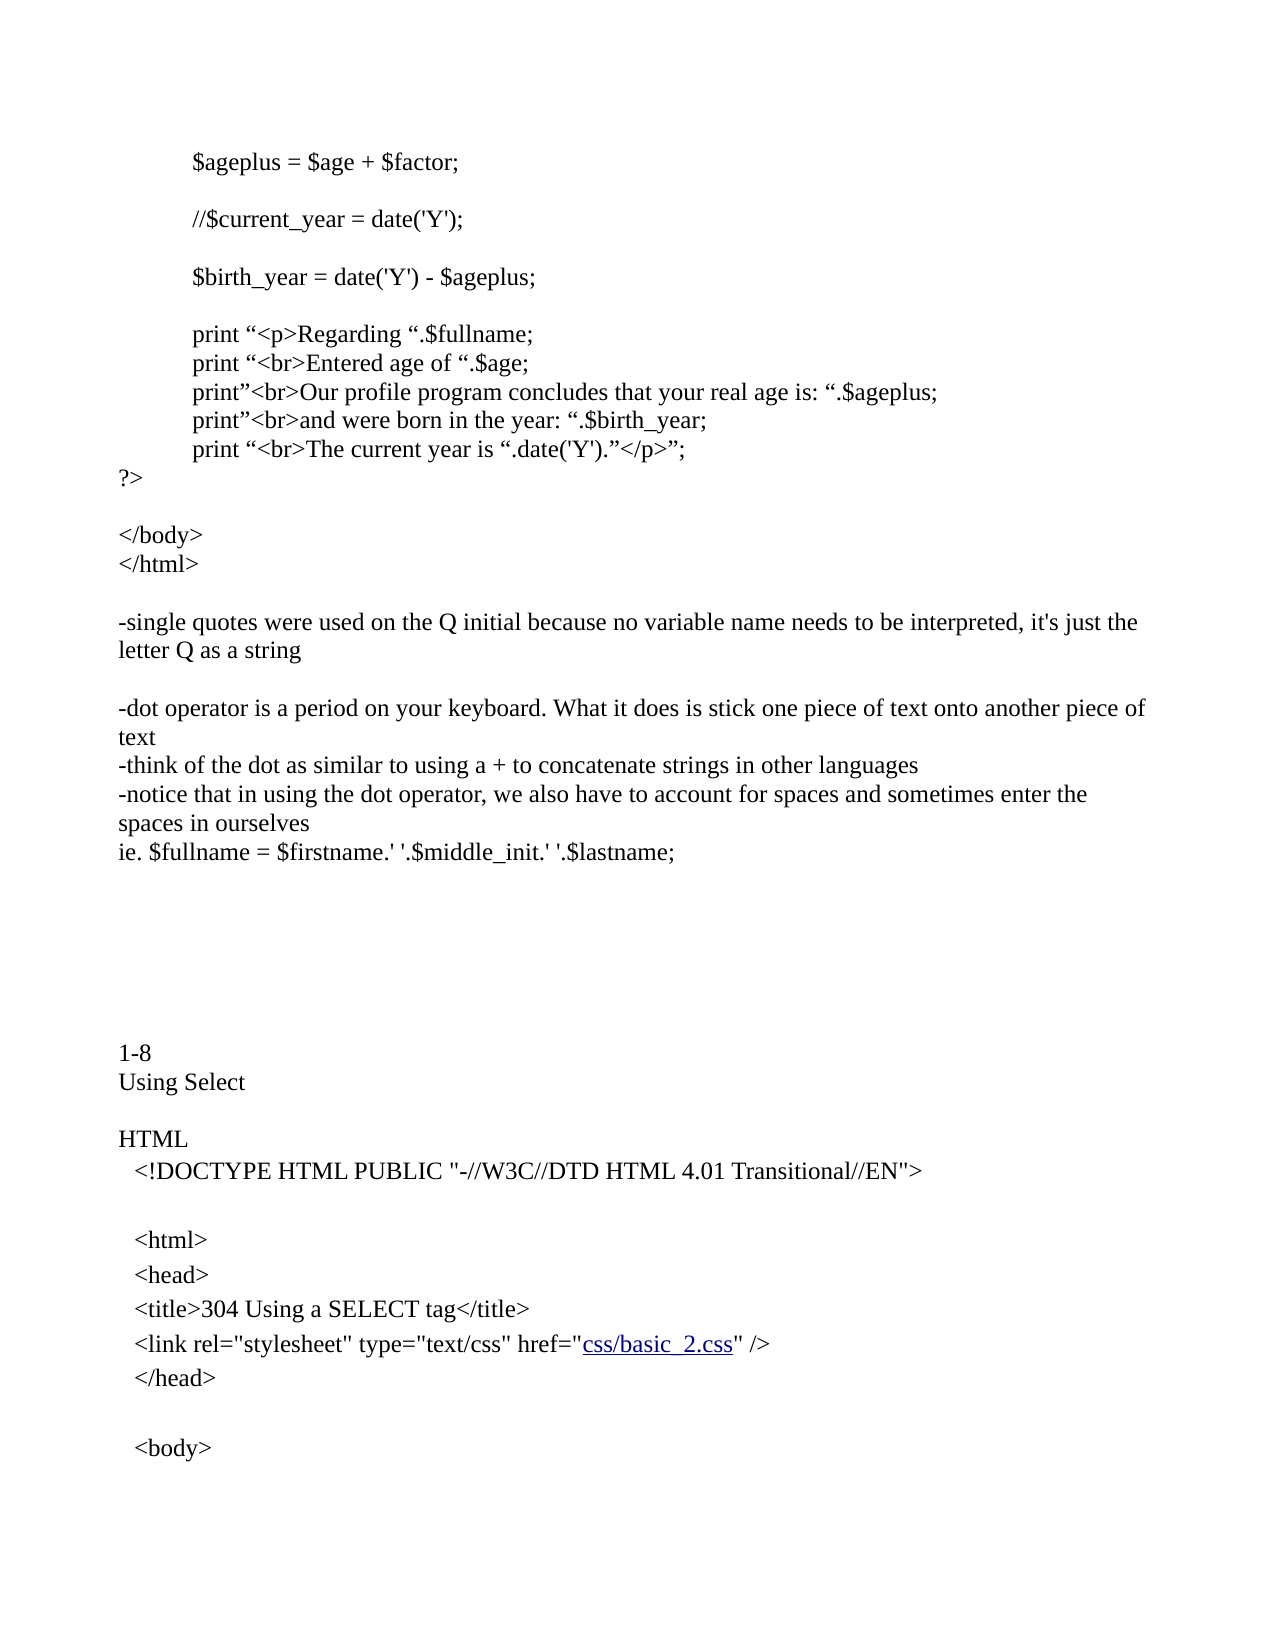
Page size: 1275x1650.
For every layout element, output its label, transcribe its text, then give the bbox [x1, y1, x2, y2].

text -single quotes were used on the Q initial because no variable name needs to be interpreted, it's just the letter Q as a string [118, 607, 1157, 664]
table_cell <title>304 Using a SELECT tag</title> [131, 1291, 928, 1326]
text 1-8 [118, 1038, 1157, 1067]
text </html> [118, 549, 1157, 578]
table_cell <link rel="stylesheet" type="text/css" href="css/basic_2.css" /> [131, 1326, 928, 1361]
text //$current_year = date('Y'); [118, 204, 1157, 233]
table_cell <html> [131, 1222, 928, 1257]
table_cell [118, 1257, 131, 1291]
text </body> [118, 521, 1157, 549]
table_cell [131, 1395, 928, 1430]
text print”<br>and were born in the year: “.$birth_year; [118, 406, 1157, 434]
table_cell [118, 1326, 131, 1361]
table_cell [118, 1188, 131, 1222]
table_cell [118, 1395, 131, 1430]
table_cell [118, 1361, 131, 1395]
table_cell </head> [131, 1361, 928, 1395]
text print “<p>Regarding “.$fullname; [118, 319, 1157, 348]
table_cell <head> [131, 1257, 928, 1291]
text -dot operator is a period on your keyboard. What it does is stick one piece of text onto another piece of text [118, 693, 1157, 751]
table_cell [131, 1464, 928, 1499]
table_header <!DOCTYPE HTML PUBLIC "-//W3C//DTD HTML 4.01 Transitional//EN"> [131, 1153, 928, 1188]
text -think of the dot as similar to using a + to concatenate strings in other languages [118, 751, 1157, 779]
table_cell [131, 1188, 928, 1222]
table_header [118, 1153, 131, 1188]
table_cell <body> [131, 1430, 928, 1464]
table_cell [118, 1291, 131, 1326]
text ie. $fullname = $firstname.' '.$middle_init.' '.$lastname; [118, 837, 1157, 866]
table_cell [118, 1464, 131, 1499]
text print “<br>The current year is “.date('Y').”</p>”; [118, 434, 1157, 463]
text print “<br>Entered age of “.$age; [118, 348, 1157, 377]
text -notice that in using the dot operator, we also have to account for spaces and sometimes enter the spaces in ourselves [118, 779, 1157, 837]
text ?> [118, 463, 1157, 492]
table_cell [118, 1222, 131, 1257]
text HTML [118, 1124, 1157, 1153]
text $birth_year = date('Y') - $ageplus; [118, 262, 1157, 291]
text $ageplus = $age + $factor; [118, 147, 1157, 176]
table_cell [118, 1430, 131, 1464]
text Using Select [118, 1067, 1157, 1096]
text print”<br>Our profile program concludes that your real age is: “.$ageplus; [118, 377, 1157, 406]
